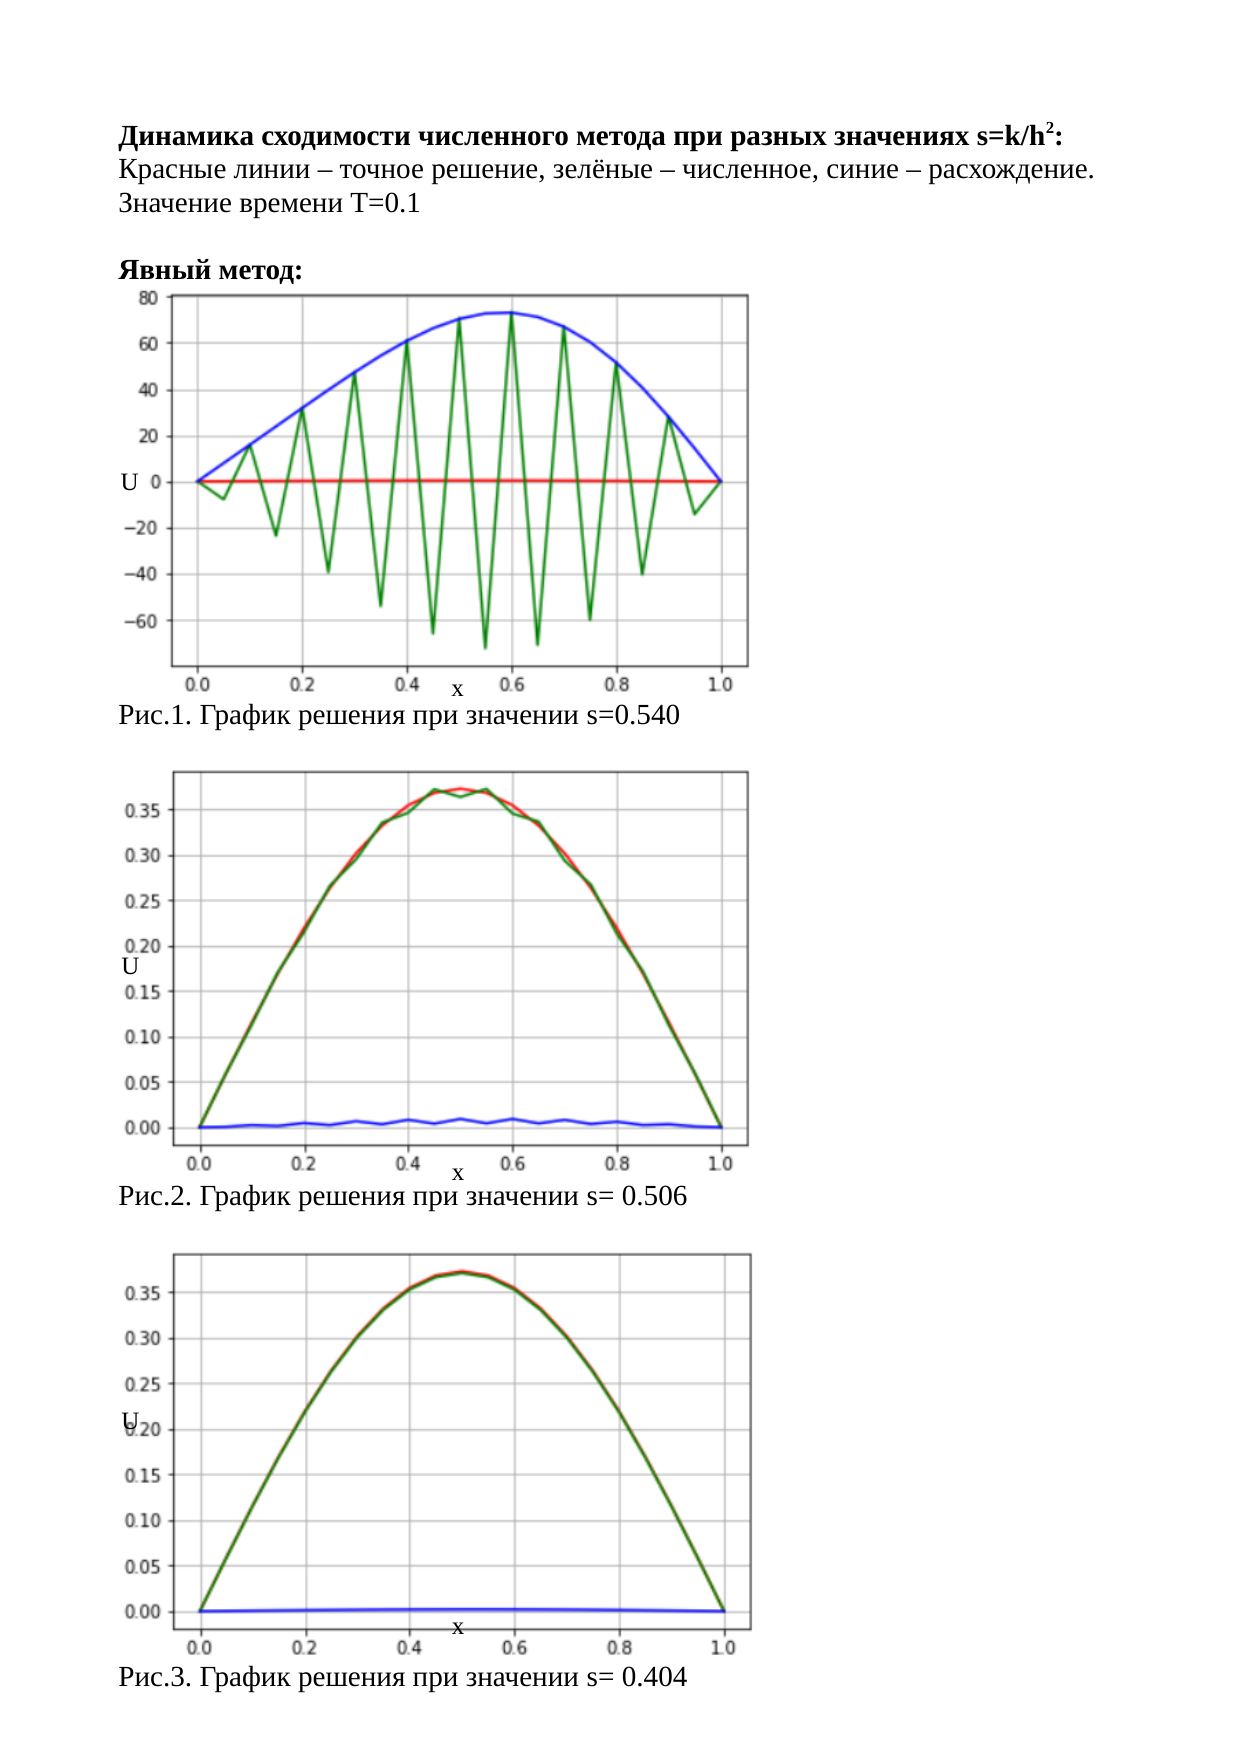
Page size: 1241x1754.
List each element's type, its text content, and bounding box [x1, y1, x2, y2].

text Динамика сходимости численного метода при разных значениях s=k/h2: [118, 118, 1122, 152]
text Рис.2. График решения при значении s= 0.506 [118, 1178, 1122, 1212]
text Рис.3. График решения при значении s= 0.404 [118, 1659, 1122, 1693]
picture [118, 286, 756, 697]
picture [118, 761, 756, 1179]
text Рис.1. График решения при значении s=0.540 [118, 697, 1122, 731]
text Красные линии – точное решение, зелёные – численное, синие – расхождение. [118, 152, 1122, 185]
picture [118, 1245, 759, 1659]
text Значение времени Т=0.1 [118, 185, 1122, 219]
text Явный метод: [118, 252, 1122, 286]
